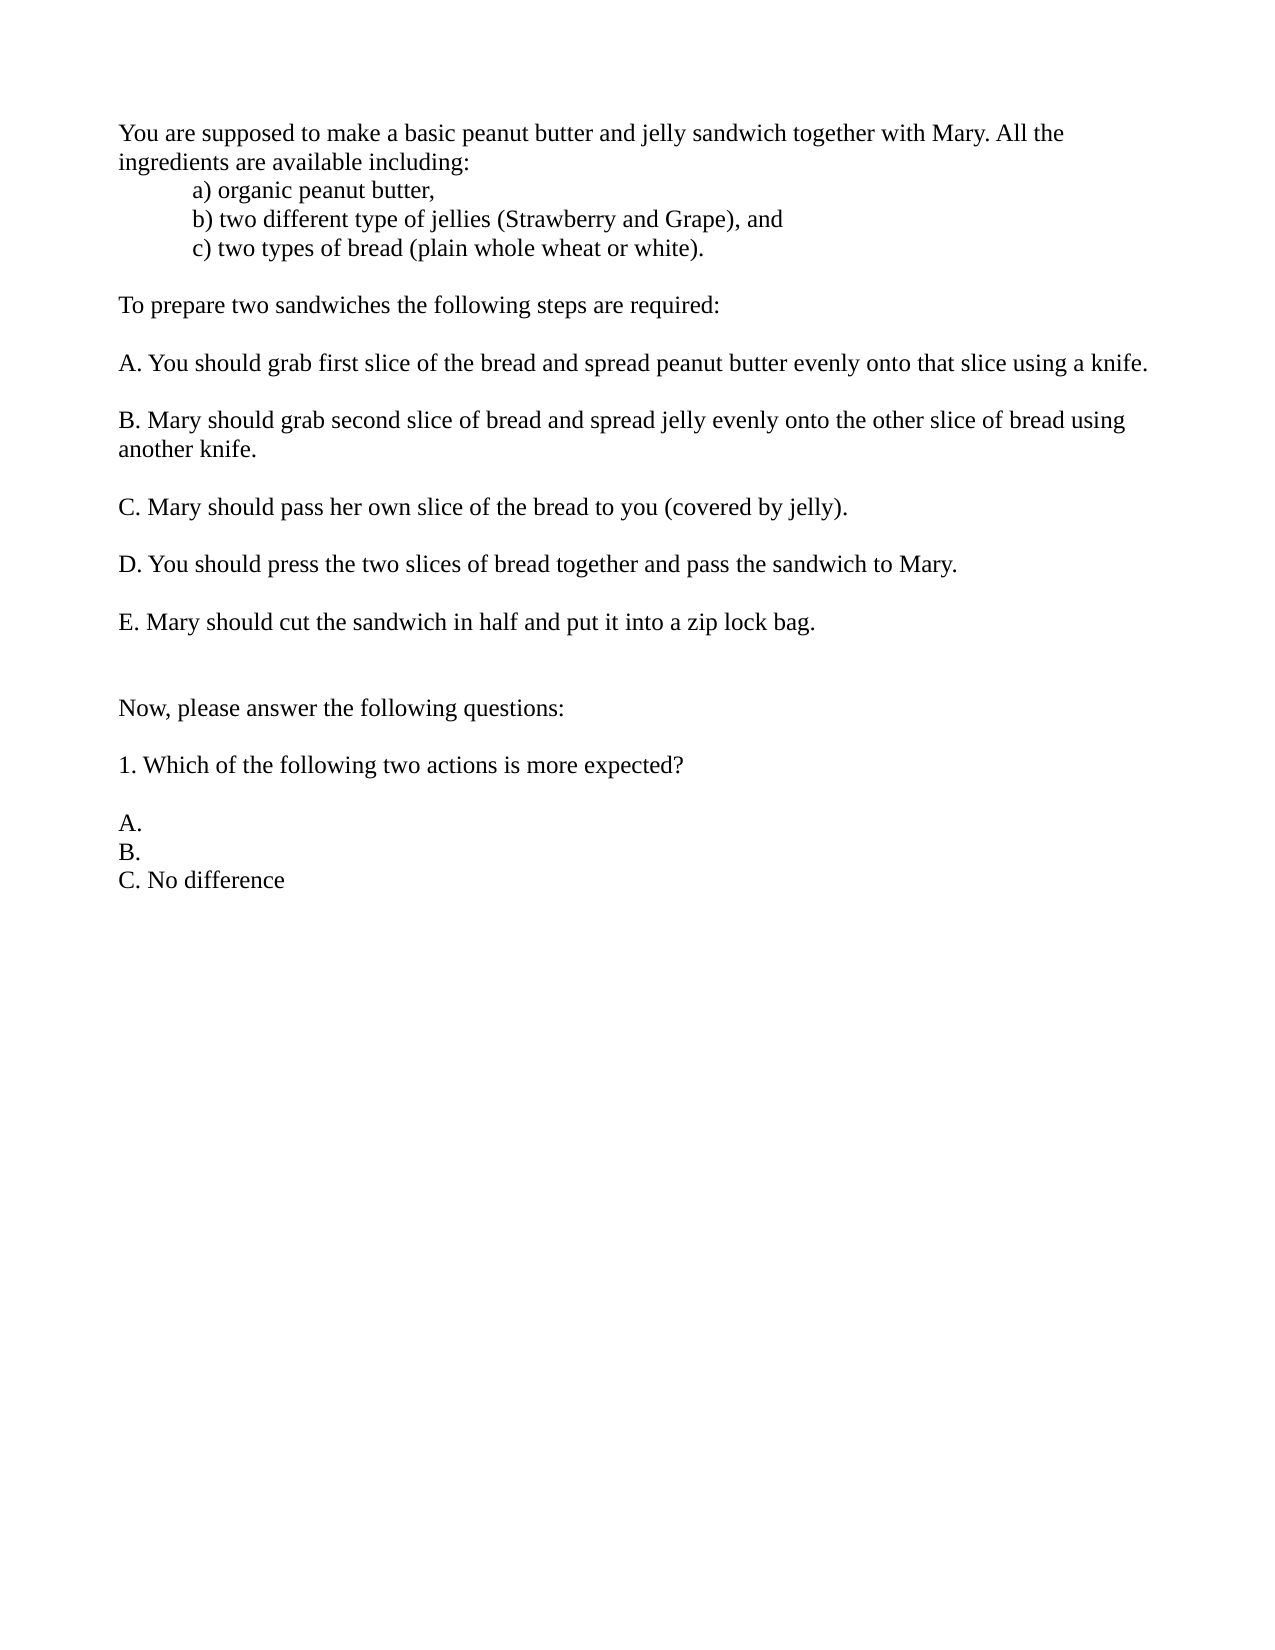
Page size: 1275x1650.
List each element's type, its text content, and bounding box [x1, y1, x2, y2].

text B. [118, 837, 1157, 866]
text Now, please answer the following questions: [118, 693, 1157, 722]
text 1. Which of the following two actions is more expected? [118, 751, 1157, 779]
text b) two different type of jellies (Strawberry and Grape), and [118, 204, 1157, 233]
text A. You should grab first slice of the bread and spread peanut butter evenly onto that slice using a knife. [118, 348, 1157, 377]
text A. [118, 808, 1157, 837]
text To prepare two sandwiches the following steps are required: [118, 291, 1157, 319]
text a) organic peanut butter, [118, 176, 1157, 204]
text C. Mary should pass her own slice of the bread to you (covered by jelly). [118, 492, 1157, 521]
text E. Mary should cut the sandwich in half and put it into a zip lock bag. [118, 607, 1157, 636]
text D. You should press the two slices of bread together and pass the sandwich to Mary. [118, 549, 1157, 578]
text You are supposed to make a basic peanut butter and jelly sandwich together with Mary. All the ingredients are available including: [118, 118, 1157, 176]
text c) two types of bread (plain whole wheat or white). [118, 233, 1157, 262]
text C. No difference [118, 866, 1157, 894]
text B. Mary should grab second slice of bread and spread jelly evenly onto the other slice of bread using another knife. [118, 406, 1157, 463]
